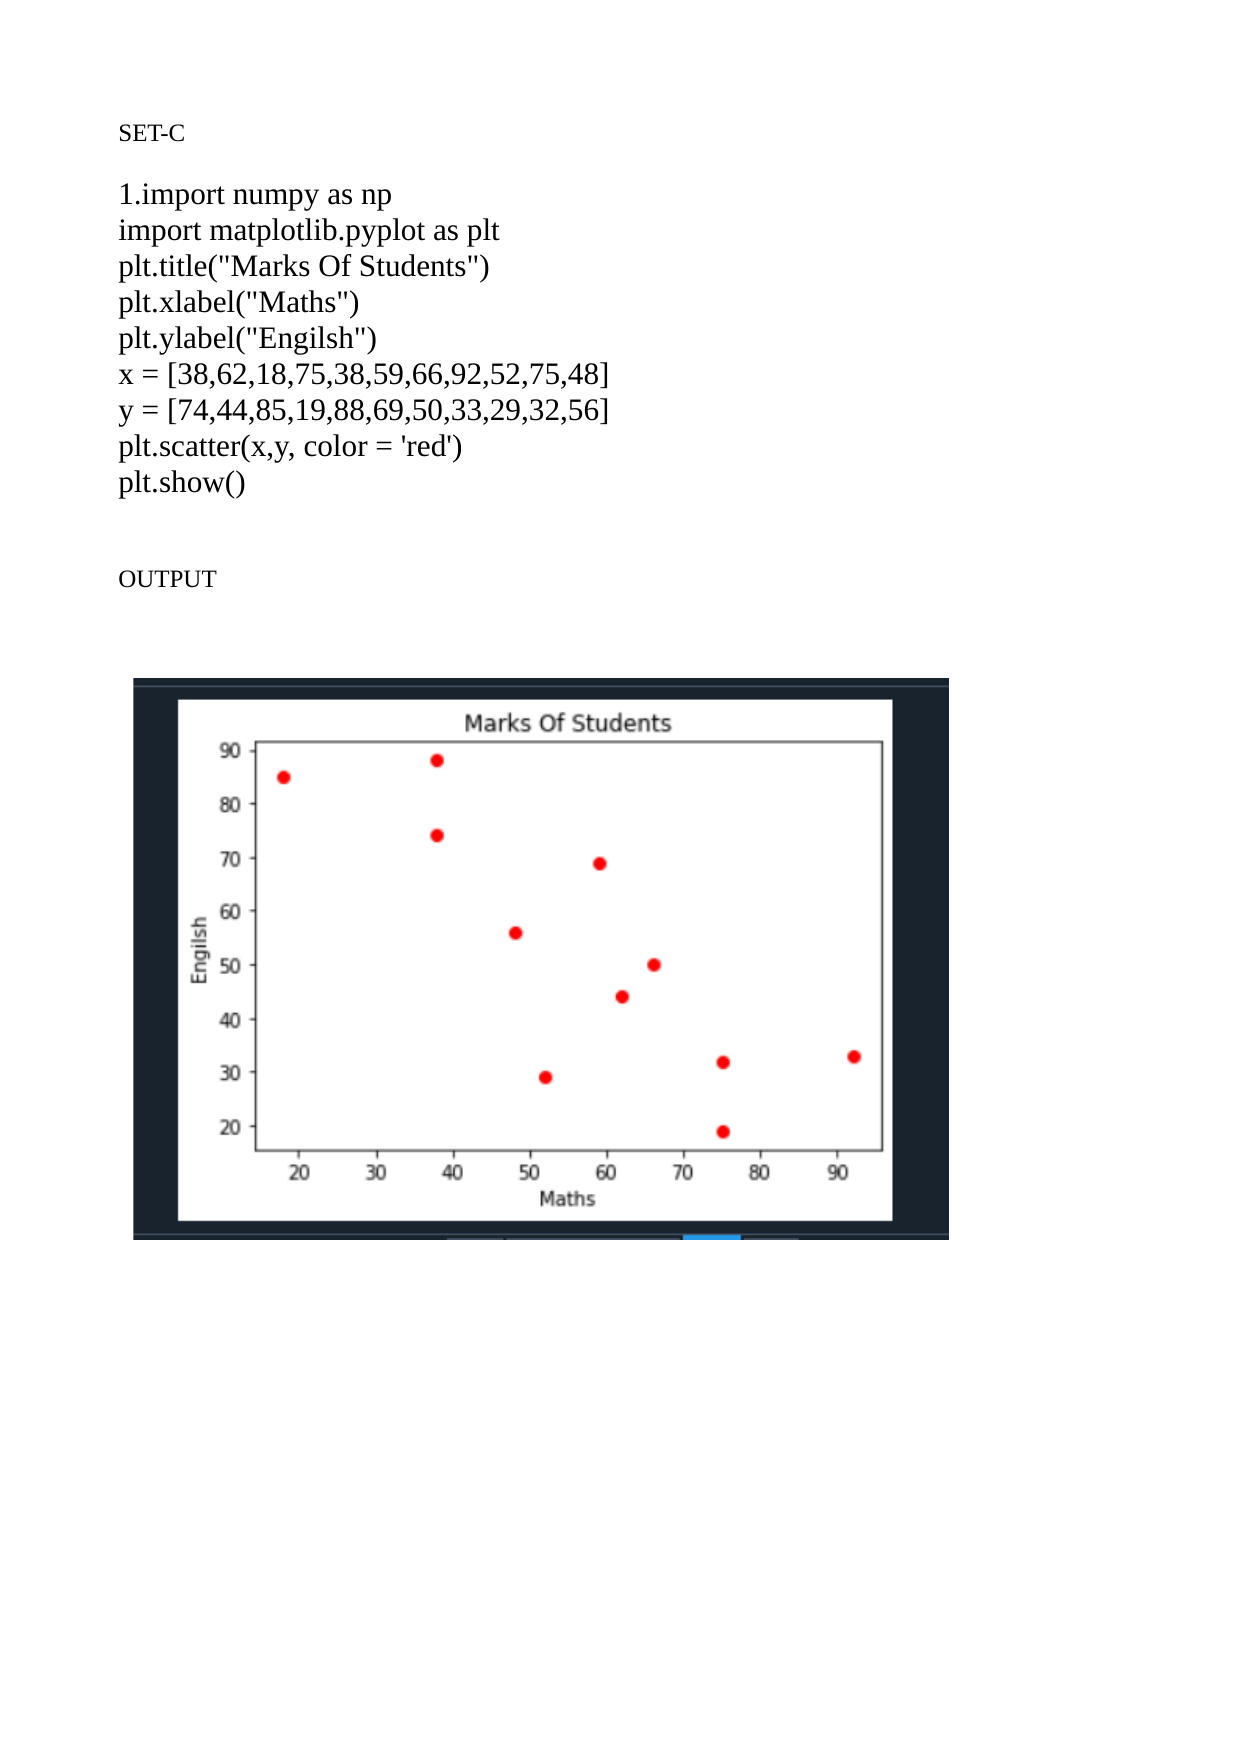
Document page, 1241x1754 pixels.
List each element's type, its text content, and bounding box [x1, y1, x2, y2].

text plt.xlabel("Maths") [118, 283, 1122, 319]
text x = [38,62,18,75,38,59,66,92,52,75,48] [118, 355, 1122, 391]
text y = [74,44,85,19,88,69,50,33,29,32,56] [118, 391, 1122, 427]
text plt.show() [118, 463, 1122, 499]
text 1.import numpy as np [118, 176, 1122, 212]
text import matplotlib.pyplot as plt [118, 212, 1122, 247]
text plt.ylabel("Engilsh") [118, 319, 1122, 355]
text plt.title("Marks Of Students") [118, 247, 1122, 283]
text plt.scatter(x,y, color = 'red') [118, 427, 1122, 463]
text OUTPUT [118, 564, 1122, 592]
picture [133, 678, 949, 1240]
text SET-C [118, 118, 1122, 147]
